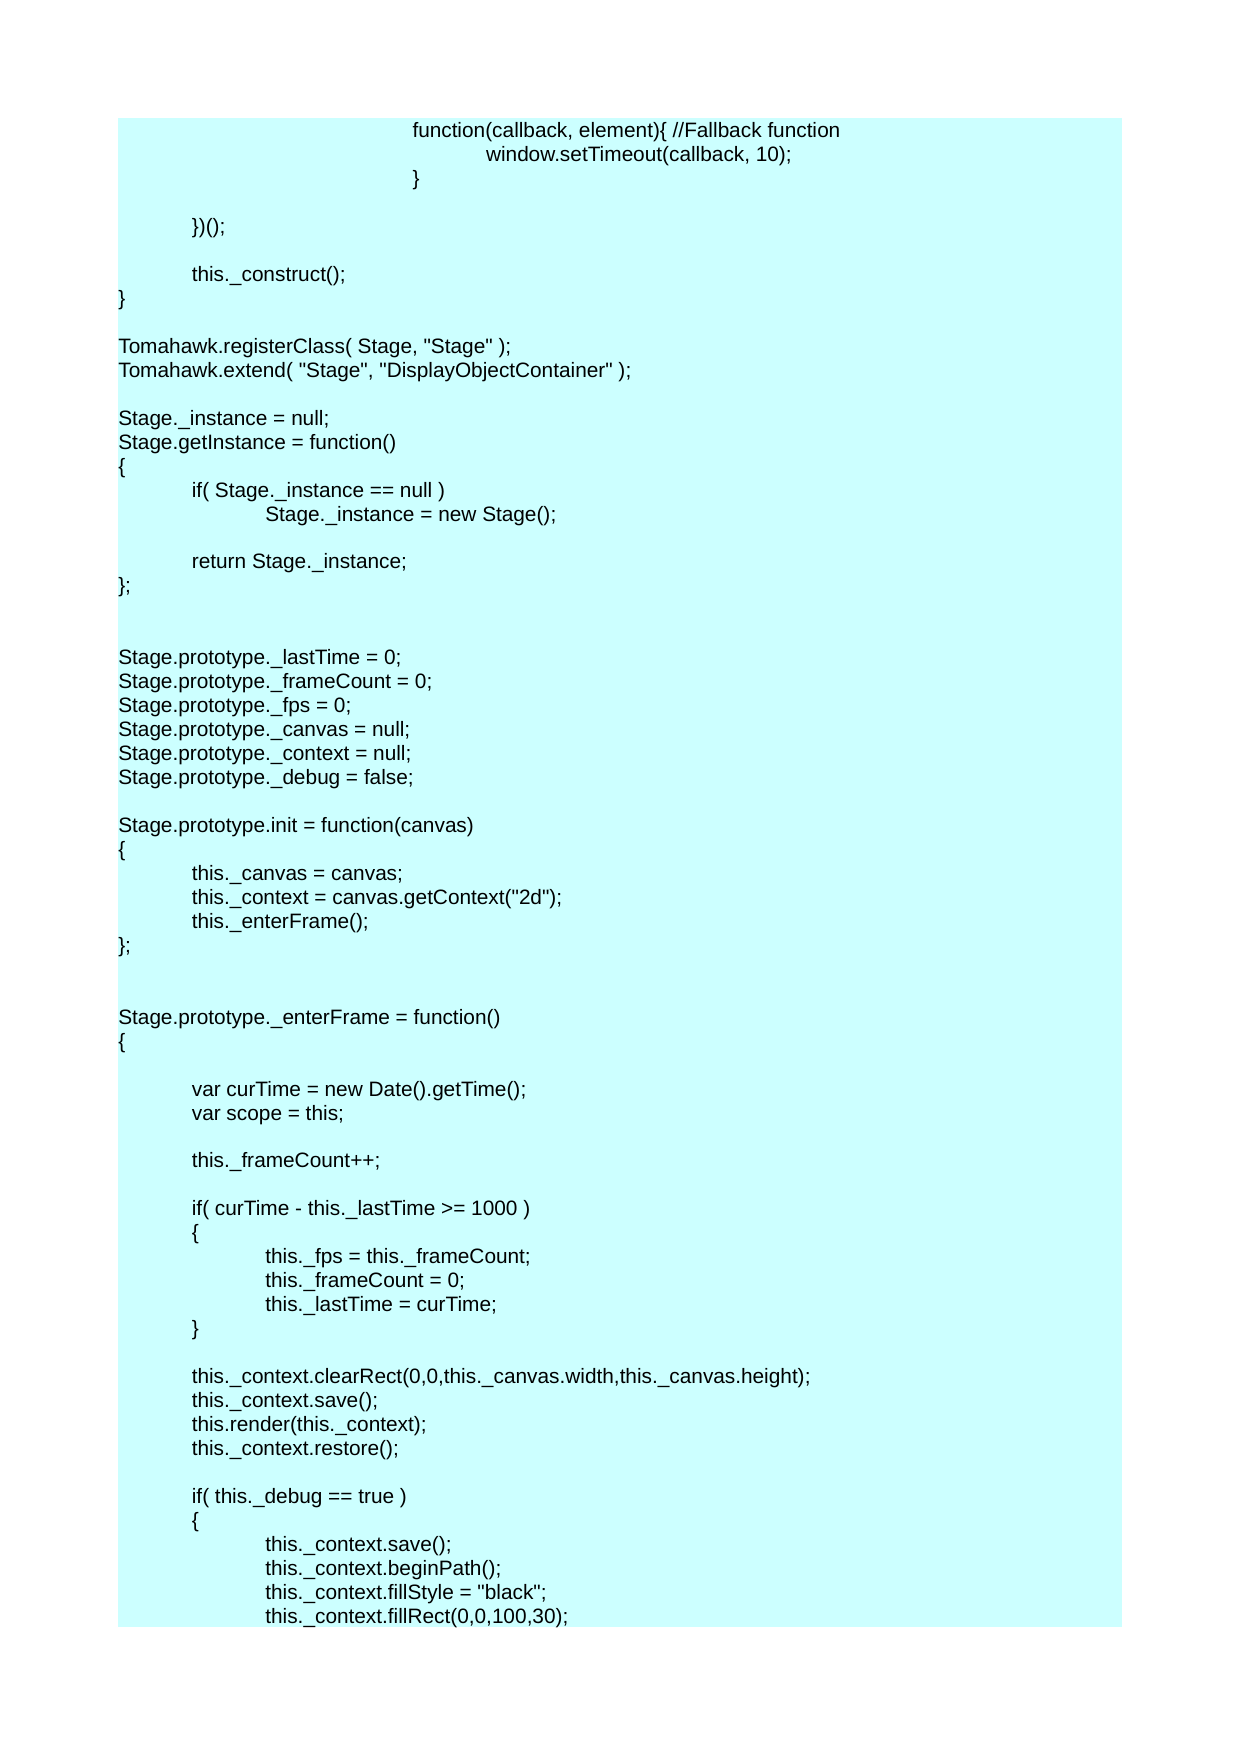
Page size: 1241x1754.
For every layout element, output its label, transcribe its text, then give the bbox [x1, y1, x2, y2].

text this._context.save(); [118, 1388, 1122, 1412]
text this.render(this._context); [118, 1412, 1122, 1436]
text { [118, 1028, 1122, 1052]
text { [118, 1508, 1122, 1532]
text Tomahawk.registerClass( Stage, "Stage" ); [118, 334, 1122, 358]
text this._construct(); [118, 262, 1122, 286]
text this._frameCount = 0; [118, 1268, 1122, 1292]
text Stage.prototype._context = null; [118, 741, 1122, 765]
text Stage.prototype._enterFrame = function() [118, 1004, 1122, 1028]
text Stage._instance = null; [118, 406, 1122, 429]
text Stage.prototype._fps = 0; [118, 693, 1122, 717]
text }; [118, 573, 1122, 597]
text this._enterFrame(); [118, 909, 1122, 933]
text } [118, 286, 1122, 310]
text this._context.fillRect(0,0,100,30); [118, 1603, 1122, 1627]
text { [118, 1220, 1122, 1244]
text this._frameCount++; [118, 1148, 1122, 1172]
text { [118, 837, 1122, 861]
text this._canvas = canvas; [118, 861, 1122, 885]
text Stage.prototype._frameCount = 0; [118, 669, 1122, 693]
text { [118, 453, 1122, 477]
text this._context = canvas.getContext("2d"); [118, 885, 1122, 909]
text }; [118, 933, 1122, 957]
text var scope = this; [118, 1100, 1122, 1124]
text this._context.restore(); [118, 1436, 1122, 1460]
text Stage._instance = new Stage(); [118, 501, 1122, 525]
text if( this._debug == true ) [118, 1484, 1122, 1508]
text } [118, 1316, 1122, 1340]
text Stage.prototype._canvas = null; [118, 717, 1122, 741]
text this._context.beginPath(); [118, 1556, 1122, 1579]
text this._context.clearRect(0,0,this._canvas.width,this._canvas.height); [118, 1364, 1122, 1388]
text Stage.prototype._lastTime = 0; [118, 645, 1122, 669]
text this._lastTime = curTime; [118, 1292, 1122, 1316]
text if( curTime - this._lastTime >= 1000 ) [118, 1196, 1122, 1220]
text } [118, 166, 1122, 190]
text function(callback, element){ //Fallback function [118, 118, 1122, 142]
text window.setTimeout(callback, 10); [118, 142, 1122, 166]
text Stage.prototype.init = function(canvas) [118, 813, 1122, 837]
text this._fps = this._frameCount; [118, 1244, 1122, 1268]
text })(); [118, 214, 1122, 238]
text Tomahawk.extend( "Stage", "DisplayObjectContainer" ); [118, 358, 1122, 382]
text Stage.getInstance = function() [118, 429, 1122, 453]
text Stage.prototype._debug = false; [118, 765, 1122, 789]
text this._context.save(); [118, 1532, 1122, 1556]
text this._context.fillStyle = "black"; [118, 1579, 1122, 1603]
text var curTime = new Date().getTime(); [118, 1076, 1122, 1100]
text return Stage._instance; [118, 549, 1122, 573]
text if( Stage._instance == null ) [118, 477, 1122, 501]
